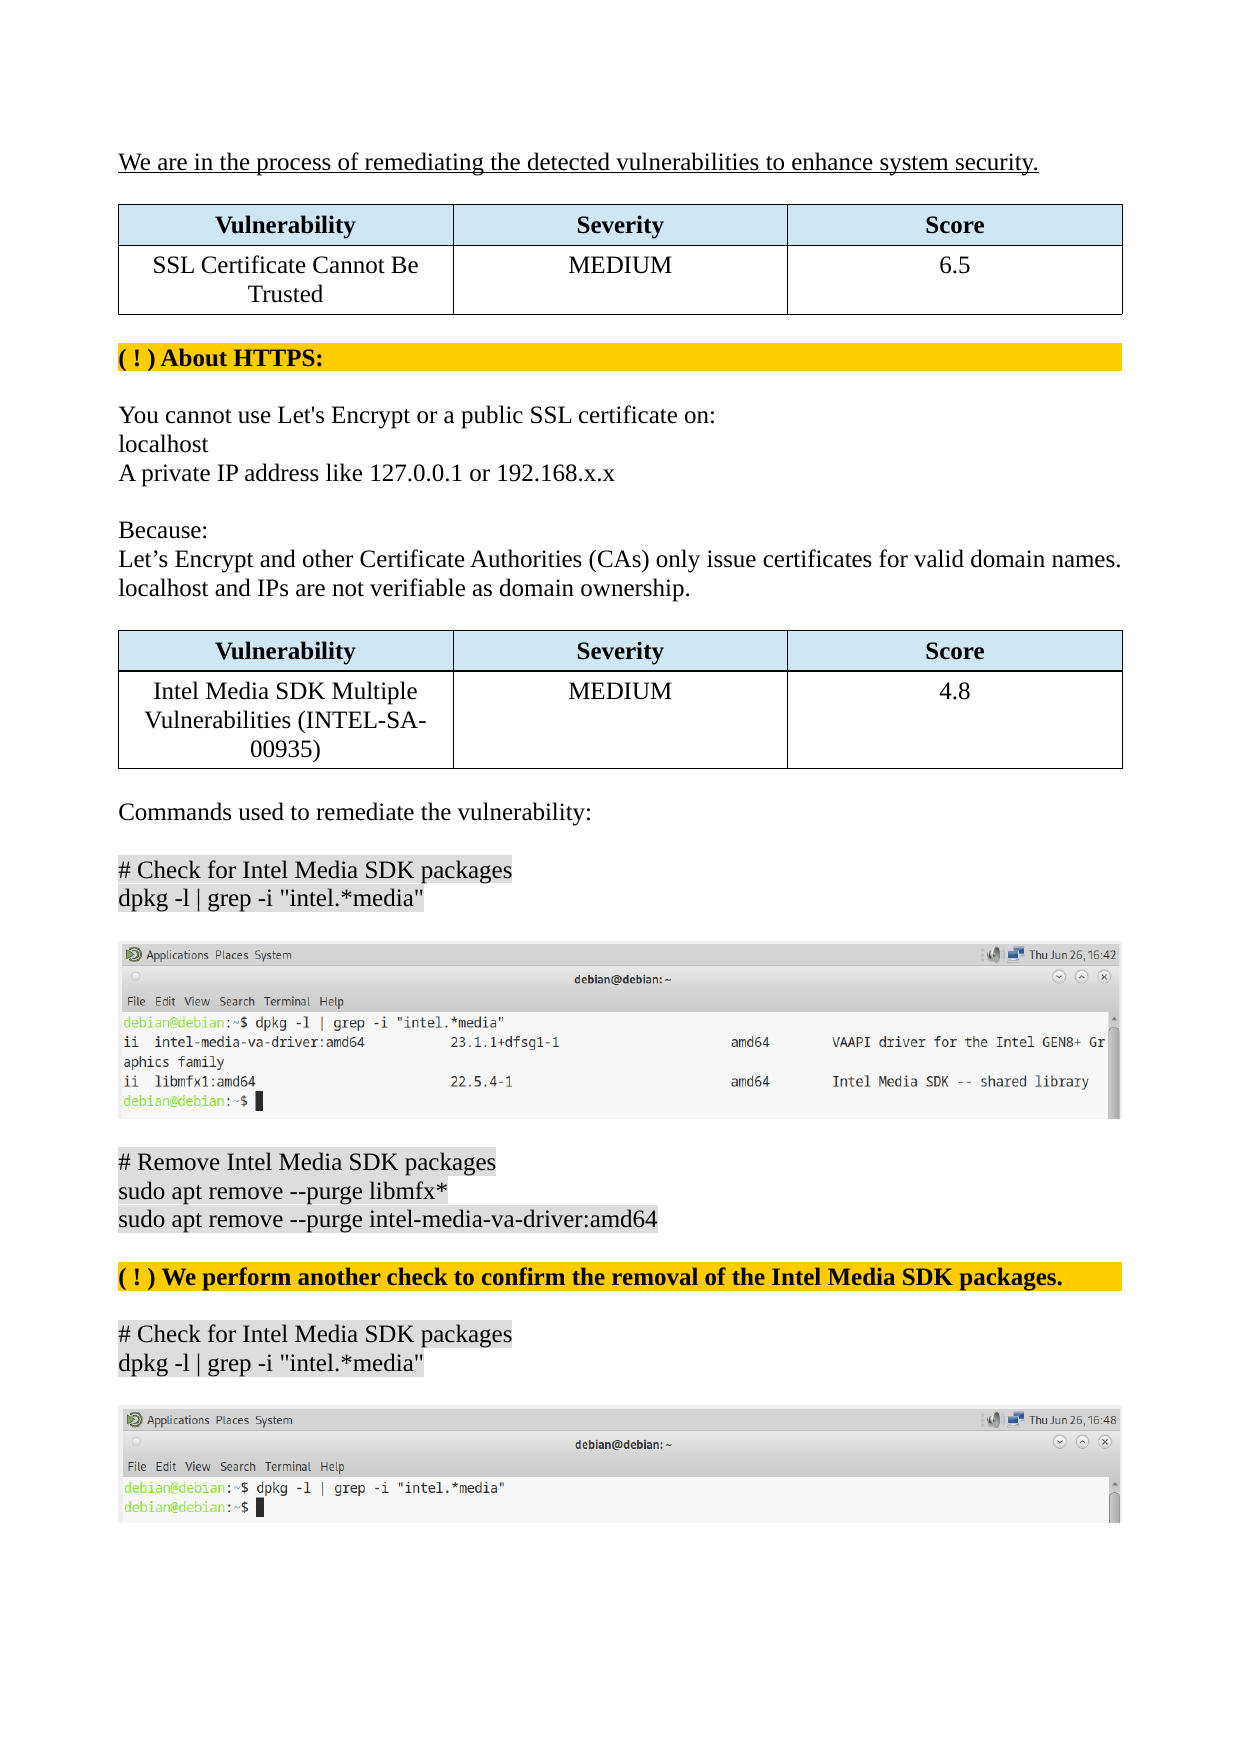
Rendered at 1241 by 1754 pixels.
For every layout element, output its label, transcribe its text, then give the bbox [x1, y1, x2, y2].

table_header Severity [454, 631, 787, 670]
table_cell MEDIUM [454, 246, 787, 314]
table_header Intel Media SDK Multiple Vulnerabilities (INTEL-SA-00935) [119, 672, 453, 768]
text localhost and IPs are not verifiable as domain ownership. [118, 573, 1122, 601]
table_cell SSL Certificate Cannot Be Trusted [119, 246, 453, 314]
picture [118, 941, 1123, 1119]
text # Check for Intel Media SDK packages [118, 1319, 1122, 1348]
table_header Vulnerability [119, 205, 453, 245]
text ( ! ) About HTTPS: [118, 343, 1122, 371]
table_header Vulnerability [119, 631, 453, 670]
picture [118, 1405, 1123, 1523]
table_header Score [788, 631, 1122, 670]
text # Check for Intel Media SDK packages [118, 855, 1122, 883]
table_header Score [788, 205, 1122, 245]
text sudo apt remove --purge intel-media-va-driver:amd64 [118, 1204, 1122, 1233]
table_cell 6,5 [788, 246, 1122, 314]
text We are in the process of remediating the detected vulnerabilities to enhance system security. [118, 147, 1122, 176]
text Let’s Encrypt and other Certificate Authorities (CAs) only issue certificates for valid domain names. [118, 544, 1122, 573]
text dpkg -l | grep -i "intel.*media" [118, 1348, 1122, 1377]
text ( ! ) We perform another check to confirm the removal of the Intel Media SDK packages. [118, 1262, 1122, 1291]
text A private IP address like 127.0.0.1 or 192.168.x.x [118, 458, 1122, 486]
table_header Severity [454, 205, 787, 245]
text dpkg -l | grep -i "intel.*media" [118, 883, 1122, 912]
text Because: [118, 515, 1122, 544]
text Commands used to remediate the vulnerability: [118, 797, 1122, 826]
table_header 4,8 [788, 672, 1122, 768]
text # Remove Intel Media SDK packages [118, 1147, 1122, 1176]
text localhost [118, 429, 1122, 458]
table_header MEDIUM [454, 672, 787, 768]
text You cannot use Let's Encrypt or a public SSL certificate on: [118, 400, 1122, 429]
text sudo apt remove --purge libmfx* [118, 1176, 1122, 1204]
